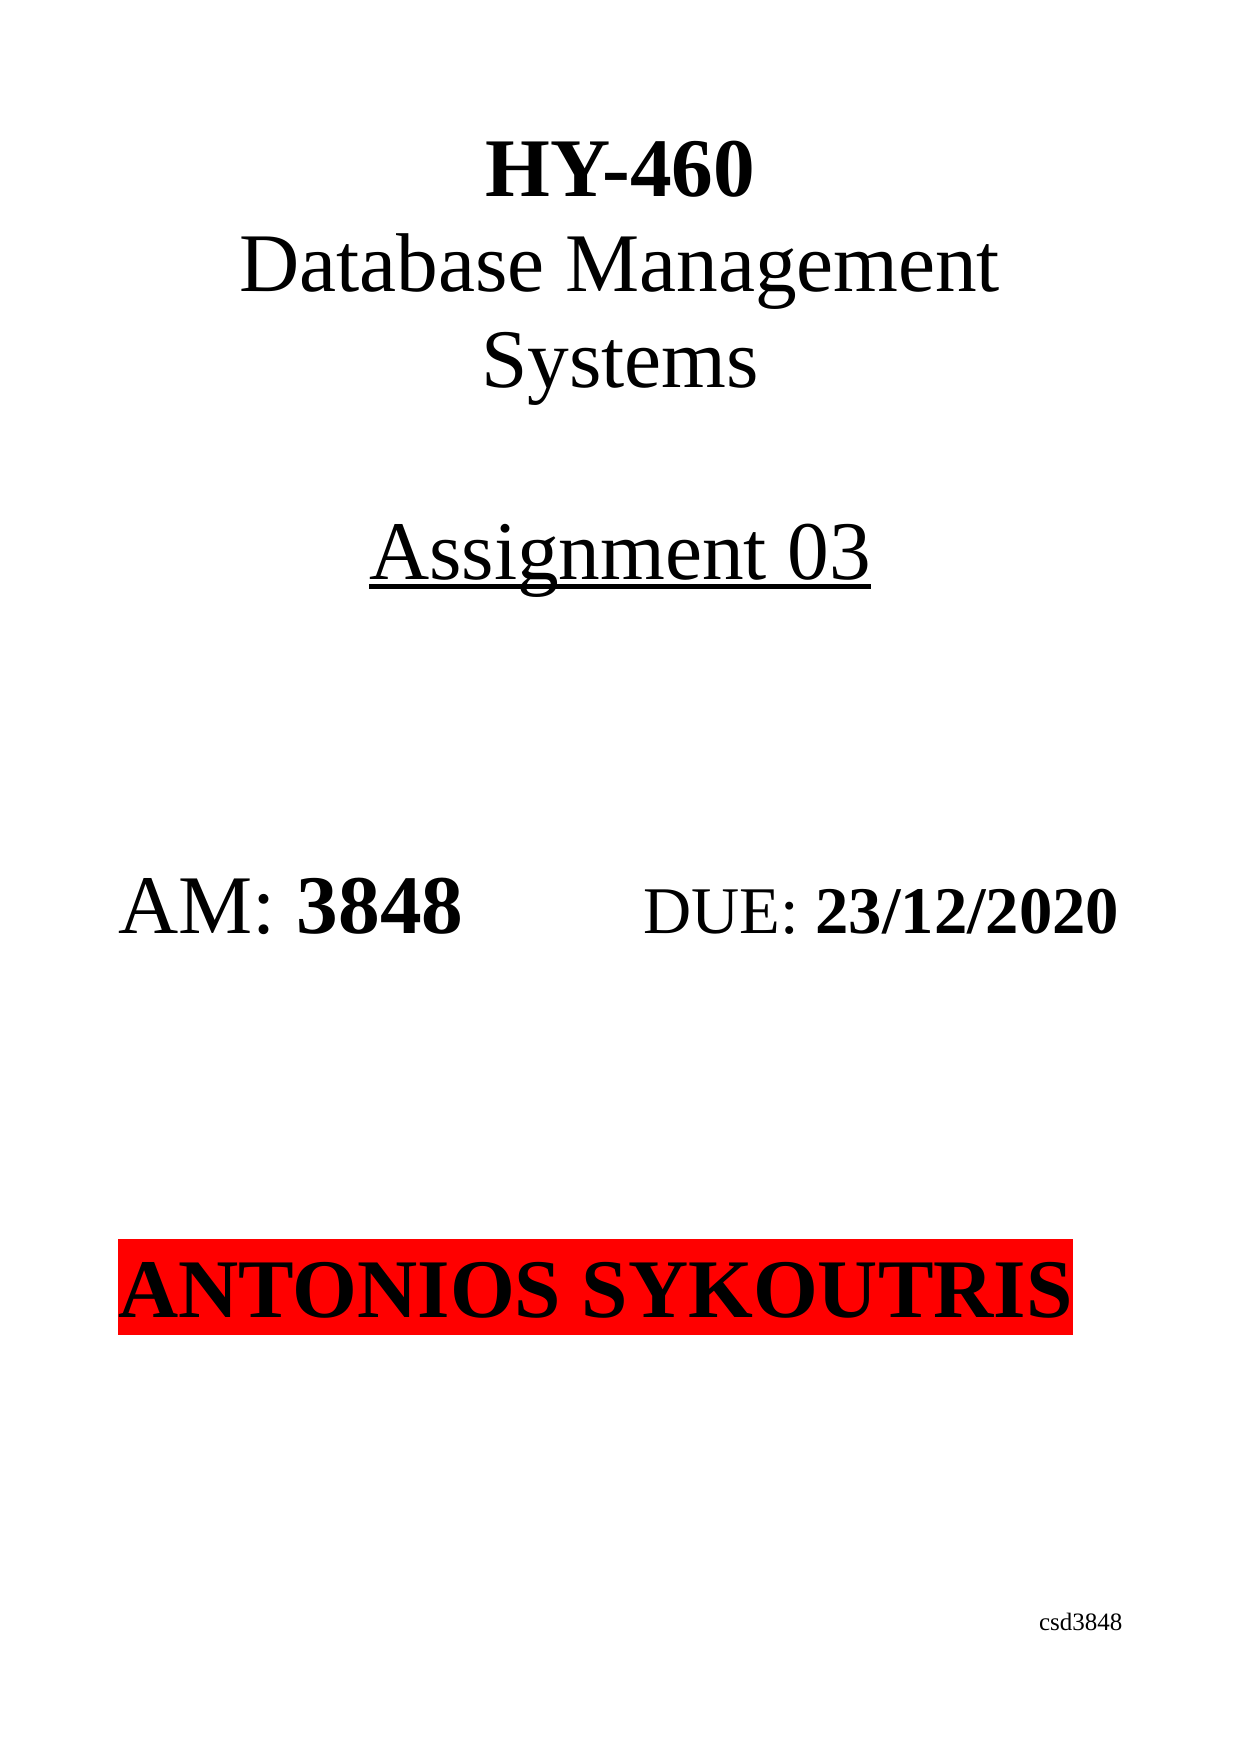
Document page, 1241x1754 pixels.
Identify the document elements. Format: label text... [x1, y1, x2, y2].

text Database Management Systems [118, 214, 1122, 406]
text AM: 3848 DUE: 23/12/2020 [118, 856, 1122, 952]
text Assignment 03 [118, 501, 1122, 597]
text HY-460 [118, 118, 1122, 214]
text ANTONIOS SYKOUTRIS [118, 1239, 1122, 1335]
